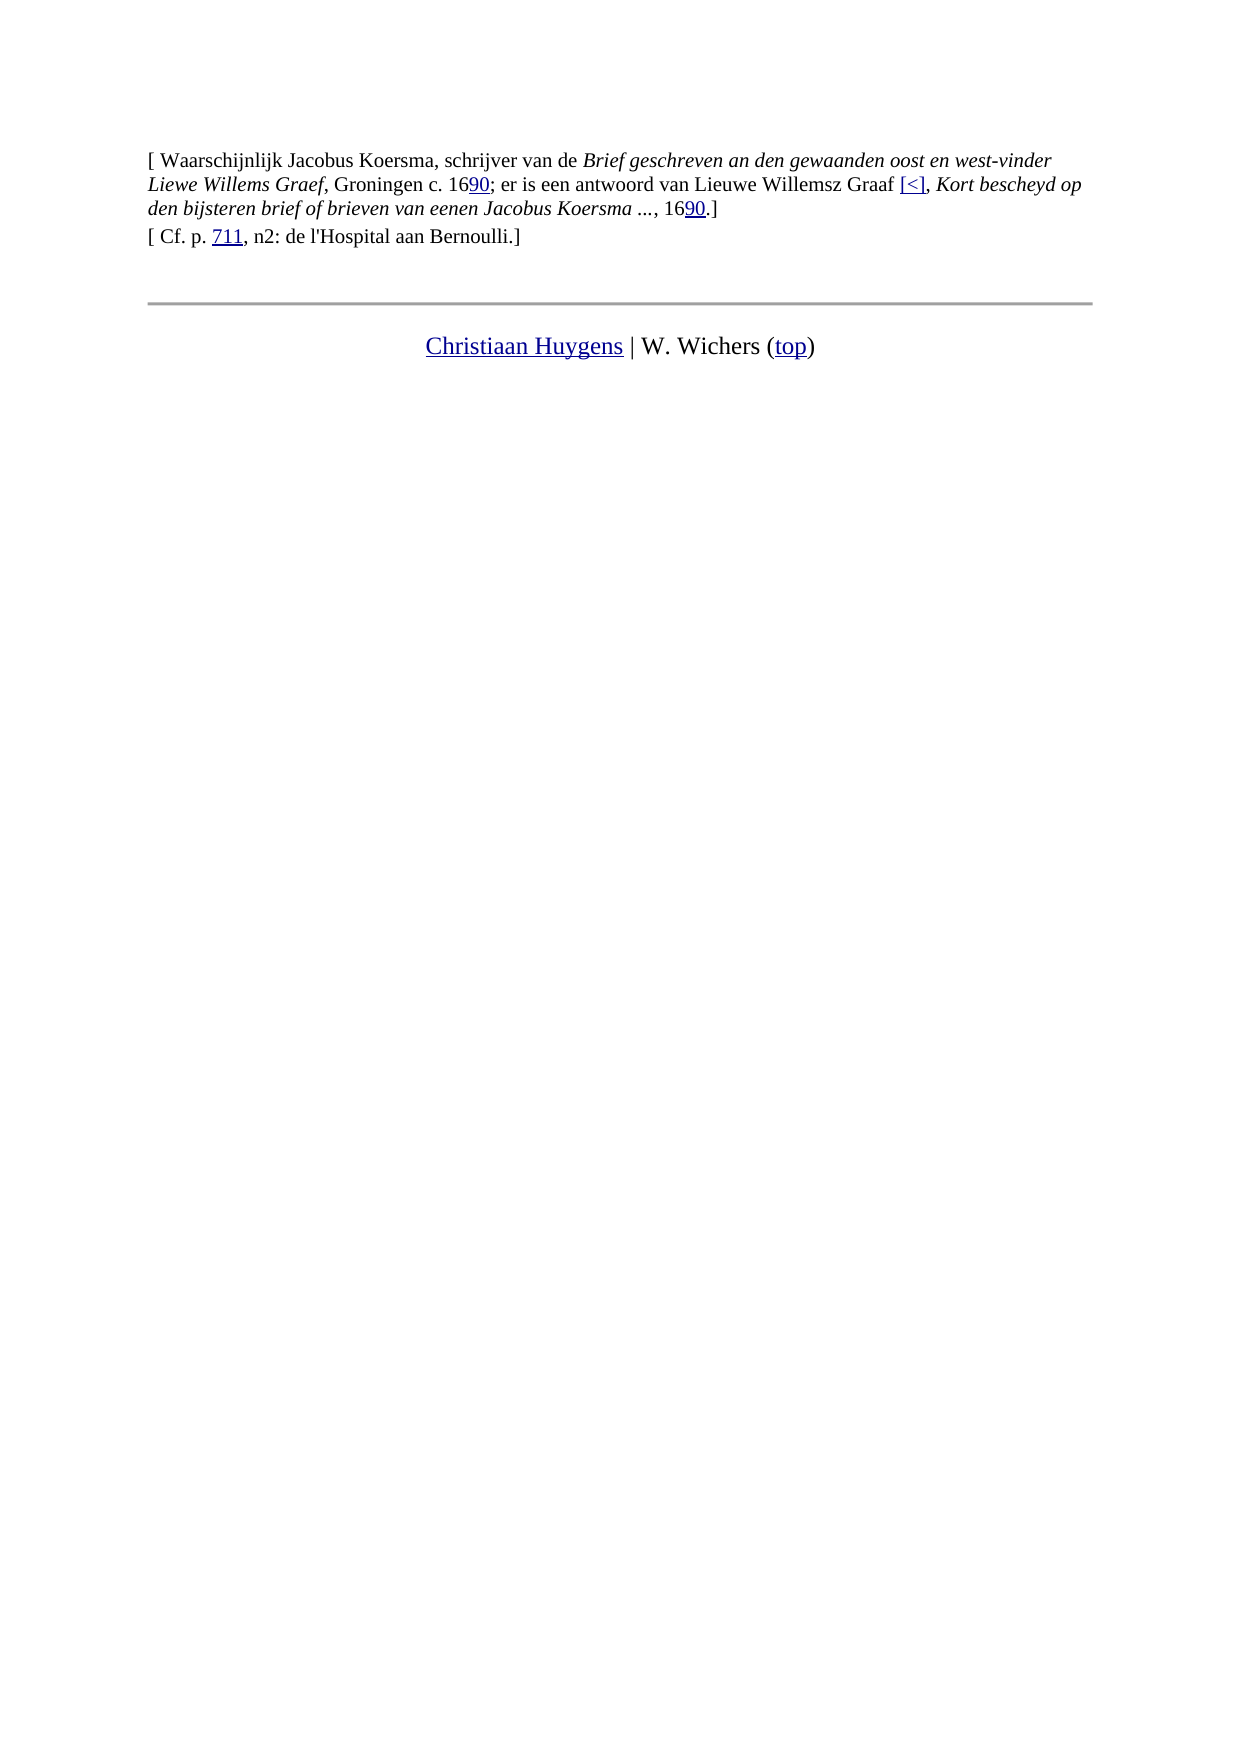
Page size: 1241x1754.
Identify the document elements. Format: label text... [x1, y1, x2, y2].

text [ Waarschijnlijk Jacobus Koersma, schrijver van de Brief geschreven an den gewaanden oost en west-vinder Liewe Willems Graef, Groningen c. 1690; er is een antwoord van Lieuwe Willemsz Graaf [<], Kort bescheyd op den bijsteren brief of brieven van eenen Jacobus Koersma ..., 1690.] [ Cf. p. 711, n2: de l'Hospital aan Bernoulli.] [148, 148, 1093, 248]
text Christiaan Huygens | W. Wichers (top) [148, 331, 1093, 360]
